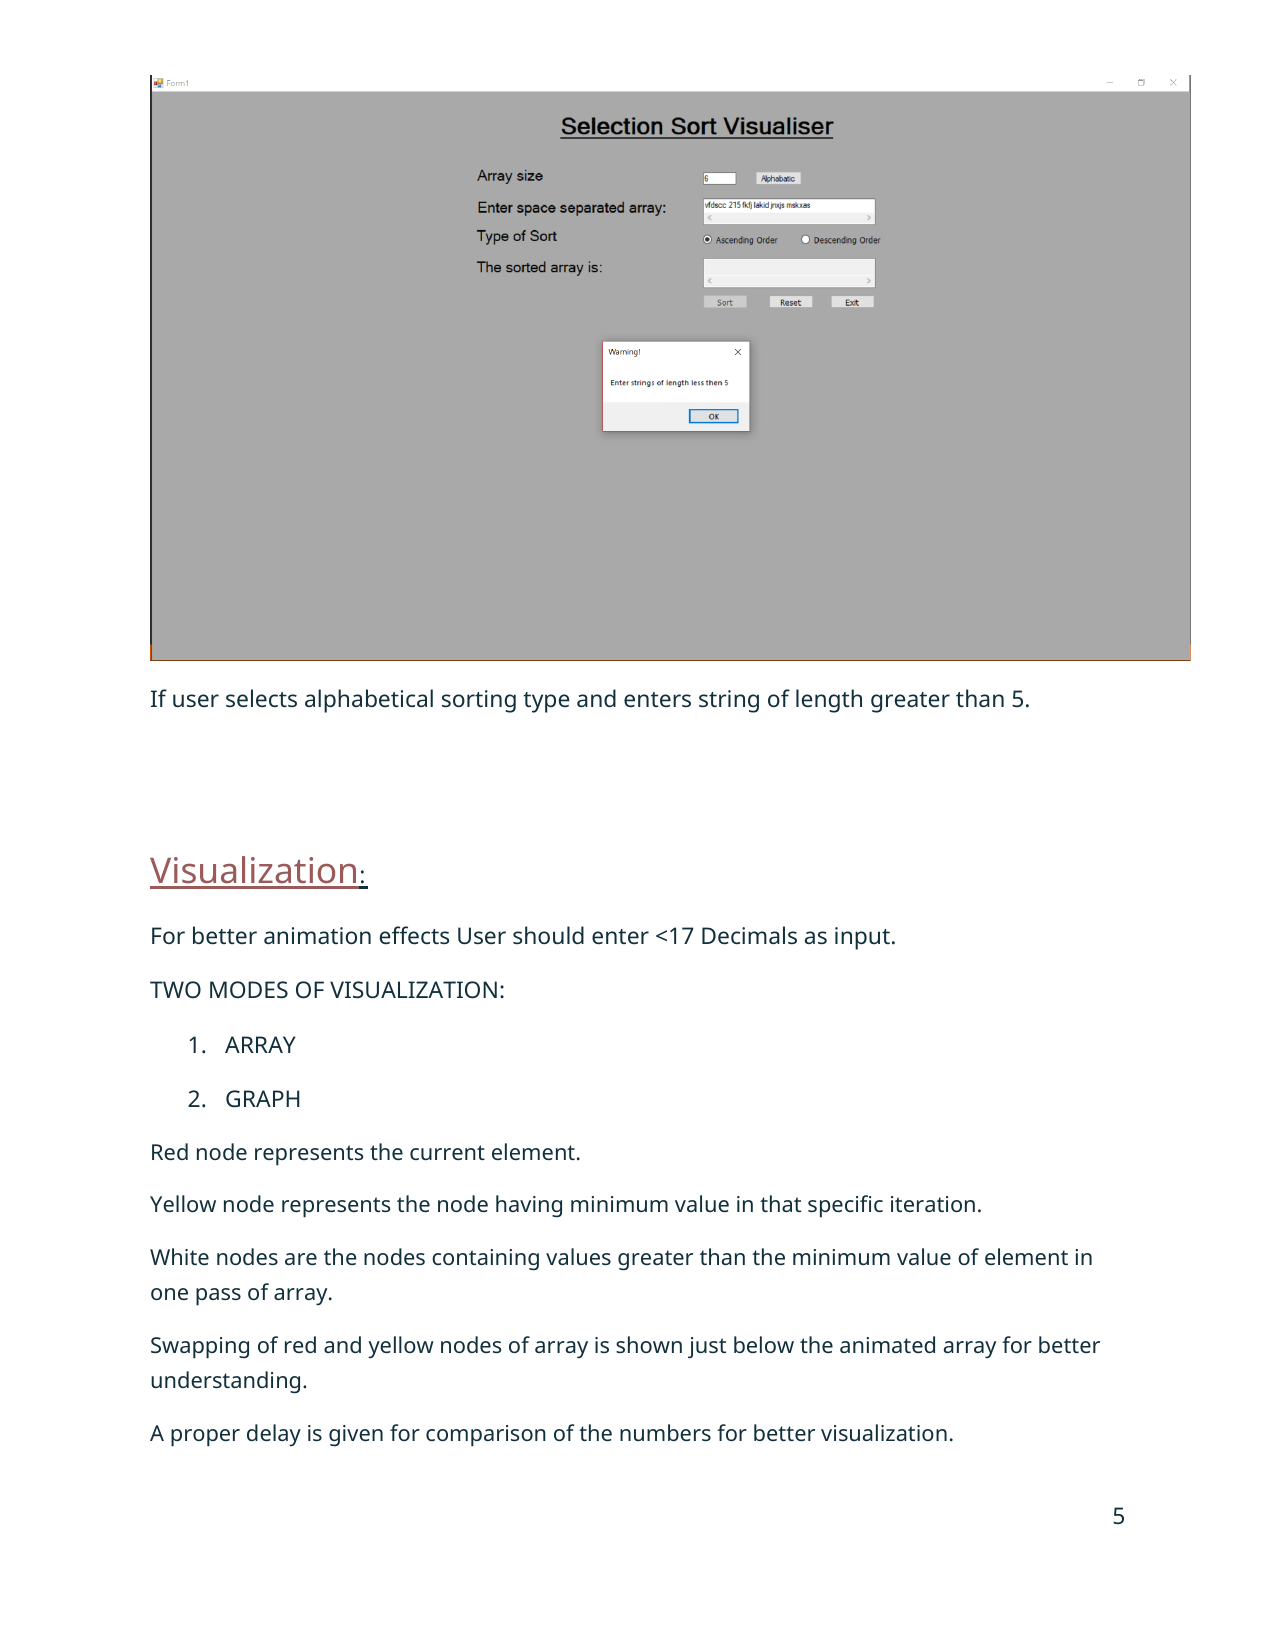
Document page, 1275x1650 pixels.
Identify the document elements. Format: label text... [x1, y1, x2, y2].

text TWO MODES OF VISUALIZATION: [150, 974, 1125, 1006]
text For better animation effects User should enter <17 Decimals as input. [150, 920, 1125, 951]
text Visualization: [150, 846, 1125, 894]
text Red node represents the current element. [150, 1137, 1125, 1167]
list GRAPH [187, 1083, 1125, 1114]
text White nodes are the nodes containing values greater than the minimum value of element in one pass of array. [150, 1242, 1125, 1307]
list ARRAY [187, 1028, 1125, 1060]
text If user selects alphabetical sorting type and enters string of length greater than 5. [150, 683, 1125, 714]
text Yellow node represents the node having minimum value in that specific iteration. [150, 1189, 1125, 1219]
text A proper delay is given for comparison of the numbers for better visualization. [150, 1418, 1125, 1448]
text Swapping of red and yellow nodes of array is shown just below the animated array for better understanding. [150, 1330, 1125, 1395]
